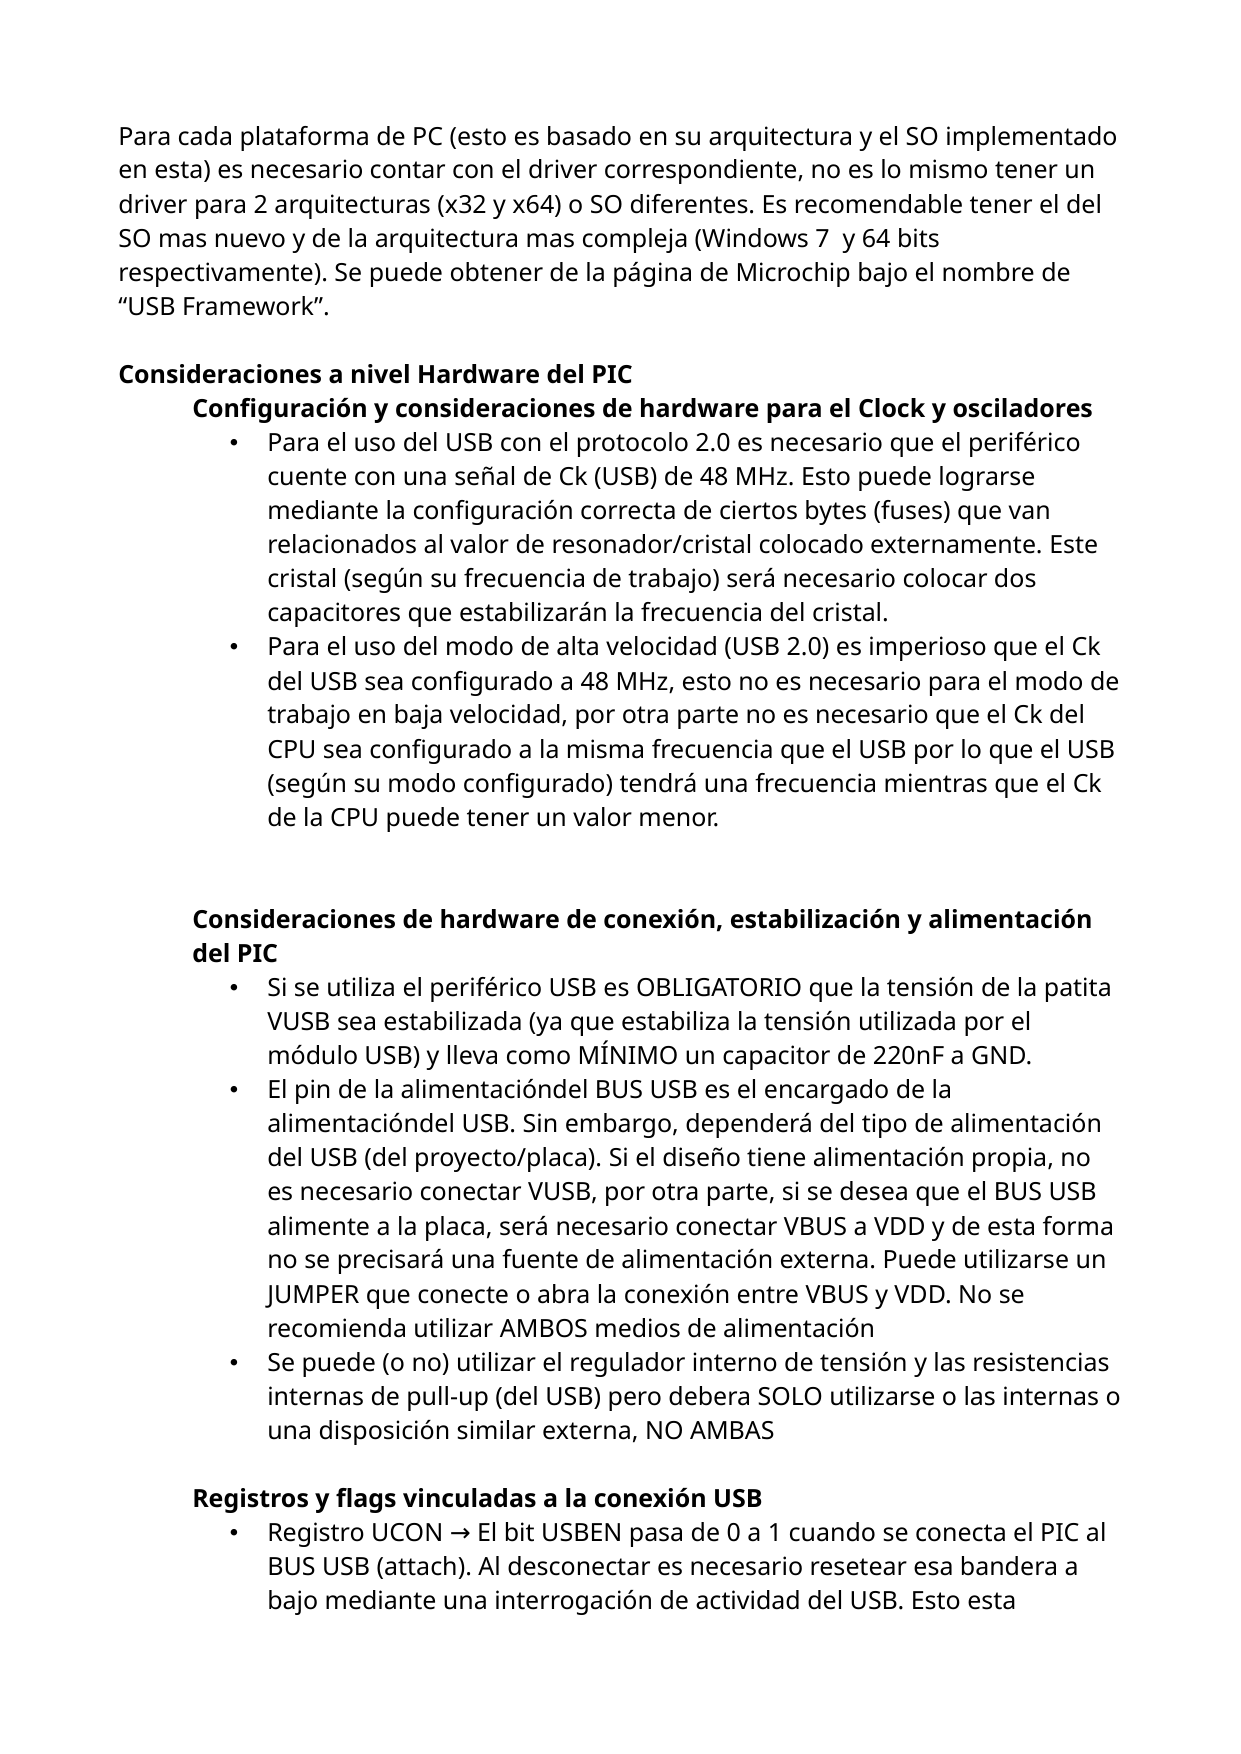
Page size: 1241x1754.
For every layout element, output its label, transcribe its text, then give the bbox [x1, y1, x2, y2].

text Registros y flags vinculadas a la conexión USB [192, 1481, 1122, 1515]
list Para el uso del USB con el protocolo 2.0 es necesario que el periférico cuente con una señal de Ck (USB) de 48 MHz. Esto puede lograrse mediante la configuración correcta de ciertos bytes (fuses) que van relacionados al valor de resonador/cristal colocado externamente. Este cristal (según su frecuencia de trabajo) será necesario colocar dos capacitores que estabilizarán la frecuencia del cristal. [229, 425, 1122, 629]
text Consideraciones de hardware de conexión, estabilización y alimentación del PIC [192, 902, 1122, 970]
list El pin de la alimentacióndel BUS USB es el encargado de la alimentacióndel USB. Sin embargo, dependerá del tipo de alimentación del USB (del proyecto/placa). Si el diseño tiene alimentación propia, no es necesario conectar VUSB, por otra parte, si se desea que el BUS USB alimente a la placa, será necesario conectar VBUS a VDD y de esta forma no se precisará una fuente de alimentación externa. Puede utilizarse un JUMPER que conecte o abra la conexión entre VBUS y VDD. No se recomienda utilizar AMBOS medios de alimentación [229, 1072, 1122, 1344]
list Si se utiliza el periférico USB es OBLIGATORIO que la tensión de la patita VUSB sea estabilizada (ya que estabiliza la tensión utilizada por el módulo USB) y lleva como MÍNIMO un capacitor de 220nF a GND. [229, 970, 1122, 1072]
list Se puede (o no) utilizar el regulador interno de tensión y las resistencias internas de pull-up (del USB) pero debera SOLO utilizarse o las internas o una disposición similar externa, NO AMBAS [229, 1344, 1122, 1447]
list Registro UCON → El bit USBEN pasa de 0 a 1 cuando se conecta el PIC al BUS USB (attach). Al desconectar es necesario resetear esa bandera a bajo mediante una interrogación de actividad del USB. Esto esta [229, 1515, 1122, 1617]
text Configuración y consideraciones de hardware para el Clock y osciladores [192, 391, 1122, 425]
text Para cada plataforma de PC (esto es basado en su arquitectura y el SO implementado en esta) es necesario contar con el driver correspondiente, no es lo mismo tener un driver para 2 arquitecturas (x32 y x64) o SO diferentes. Es recomendable tener el del SO mas nuevo y de la arquitectura mas compleja (Windows 7 y 64 bits respectivamente). Se puede obtener de la página de Microchip bajo el nombre de “USB Framework”. [118, 118, 1122, 322]
list Para el uso del modo de alta velocidad (USB 2.0) es imperioso que el Ck del USB sea configurado a 48 MHz, esto no es necesario para el modo de trabajo en baja velocidad, por otra parte no es necesario que el Ck del CPU sea configurado a la misma frecuencia que el USB por lo que el USB (según su modo configurado) tendrá una frecuencia mientras que el Ck de la CPU puede tener un valor menor. [229, 629, 1122, 833]
text Consideraciones a nivel Hardware del PIC [118, 357, 1122, 391]
